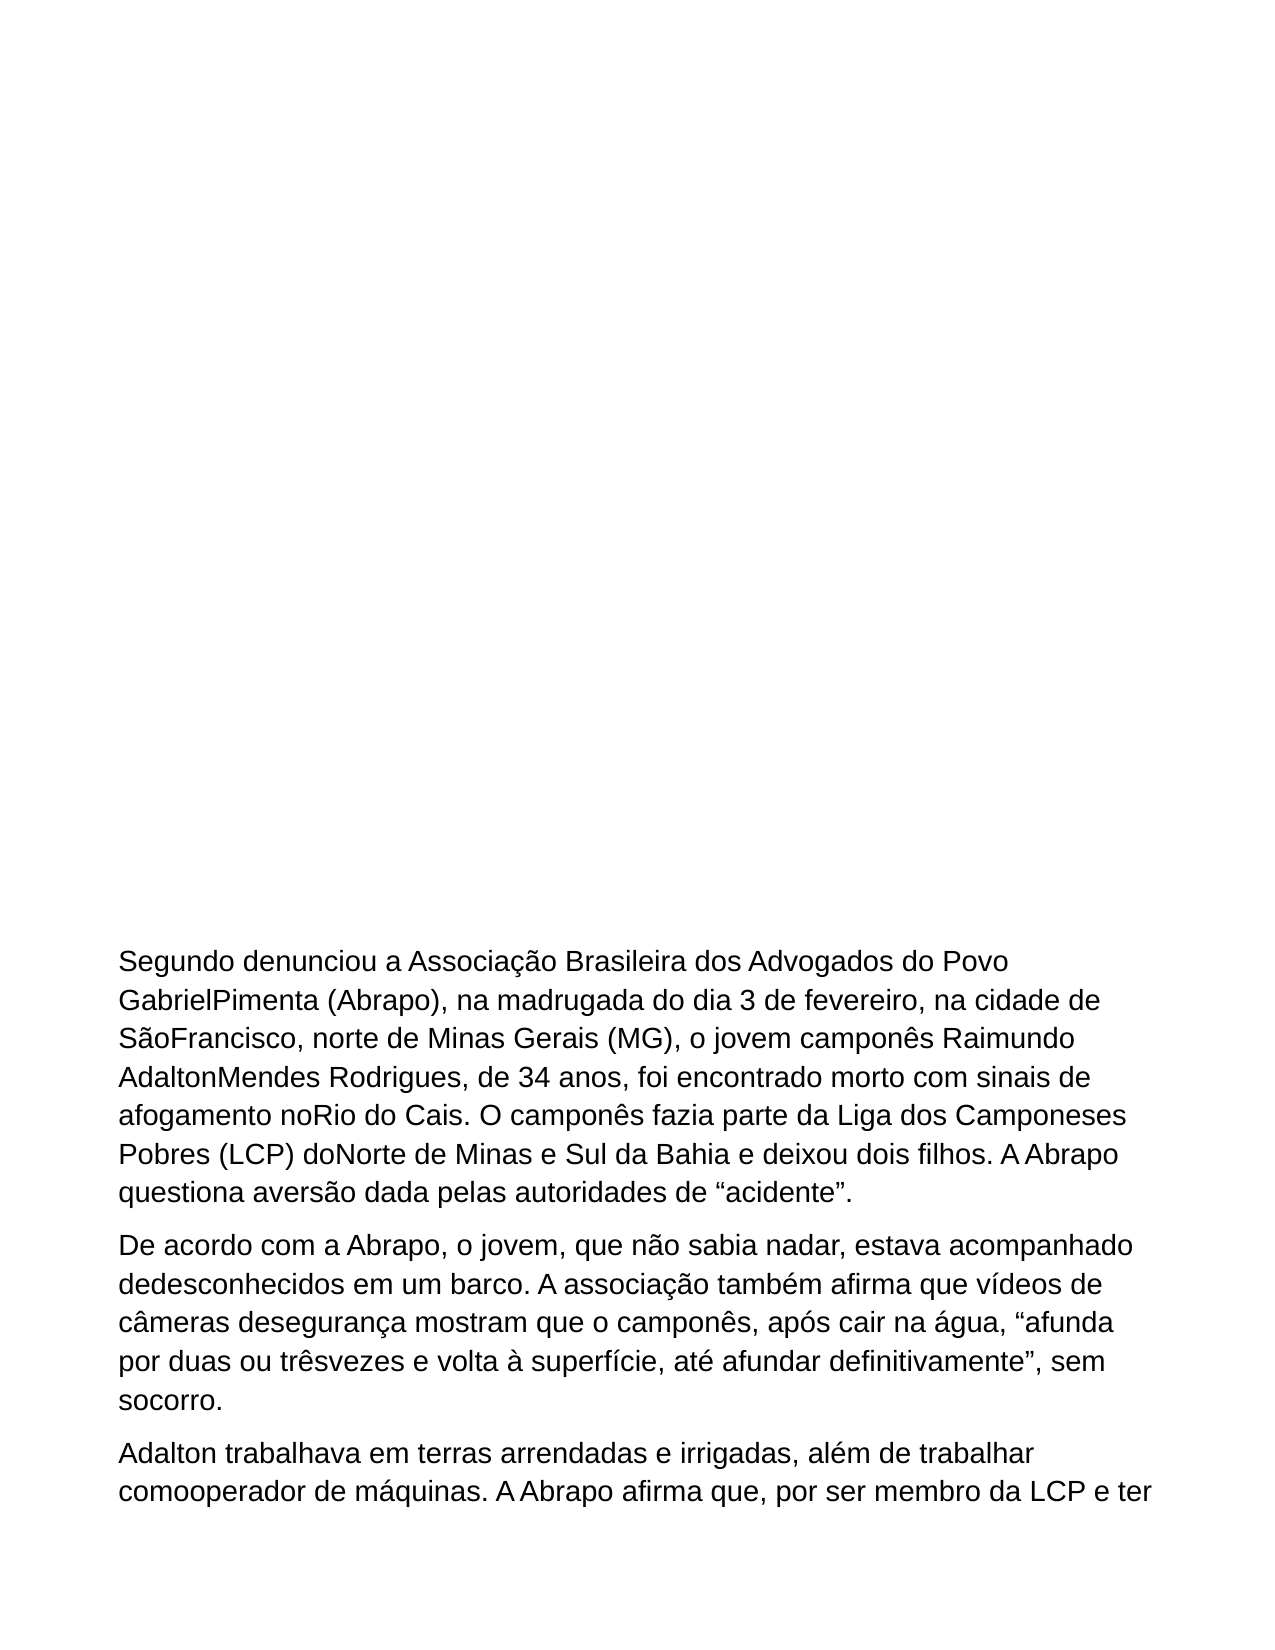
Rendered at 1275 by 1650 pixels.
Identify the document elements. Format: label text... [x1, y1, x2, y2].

text Adalton trabalhava em terras arrendadas e irrigadas, além de trabalhar comooperador de máquinas. A Abrapo afirma que, por ser membro da LCP e ter [118, 1436, 1157, 1508]
text De acordo com a Abrapo, o jovem, que não sabia nadar, estava acompanhado dedesconhecidos em um barco. A associação também afirma que vídeos de câmeras desegurança mostram que o camponês, após cair na água, “afunda por duas ou trêsvezes e volta à superfície, até afundar definitivamente”, sem socorro. [118, 1228, 1157, 1416]
text Segundo denunciou a Associação Brasileira dos Advogados do Povo GabrielPimenta (Abrapo), na madrugada do dia 3 de fevereiro, na cidade de SãoFrancisco, norte de Minas Gerais (MG), o jovem camponês Raimundo AdaltonMendes Rodrigues, de 34 anos, foi encontrado morto com sinais de afogamento noRio do Cais. O camponês fazia parte da Liga dos Camponeses Pobres (LCP) doNorte de Minas e Sul da Bahia e deixou dois filhos. A Abrapo questiona aversão dada pelas autoridades de “acidente”. [118, 944, 1157, 1209]
